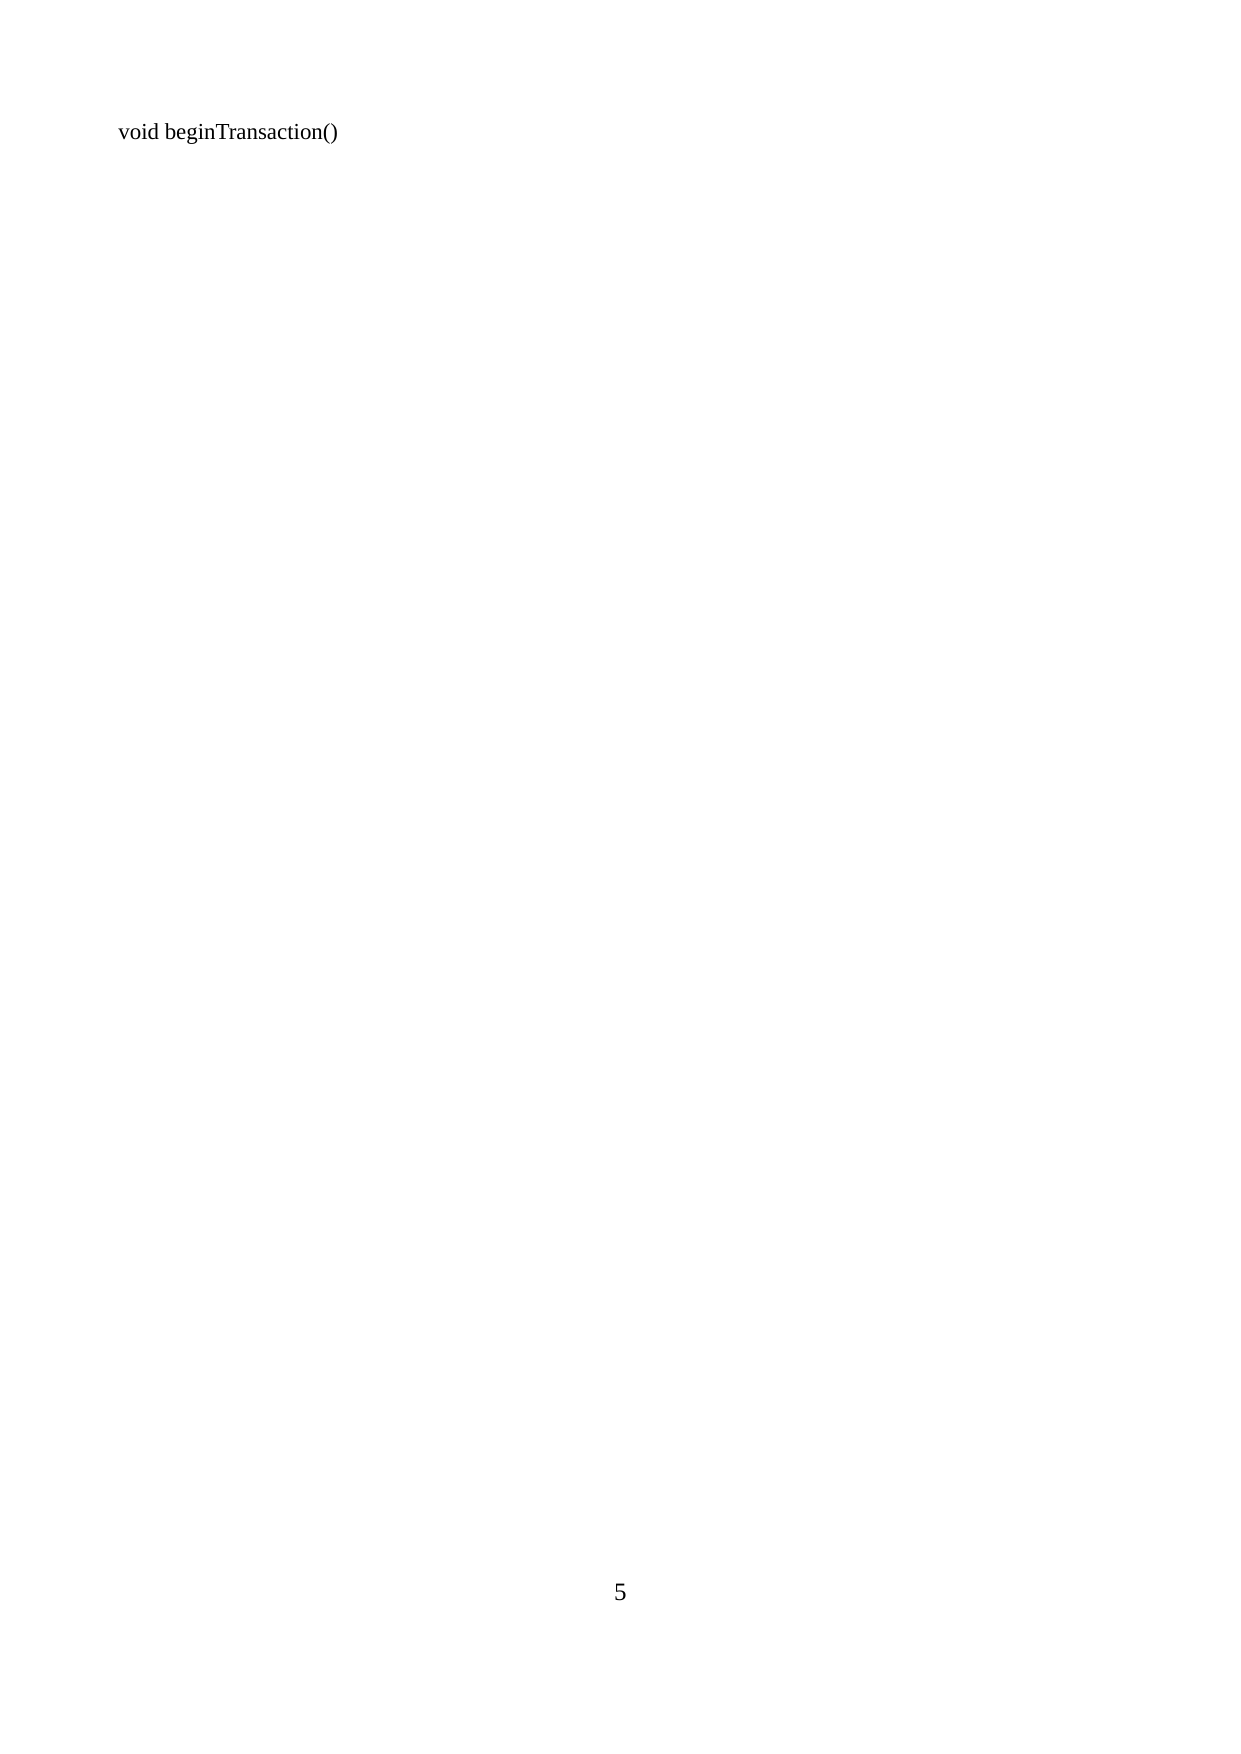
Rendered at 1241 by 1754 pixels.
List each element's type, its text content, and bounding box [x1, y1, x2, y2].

text void beginTransaction() [118, 118, 1122, 144]
